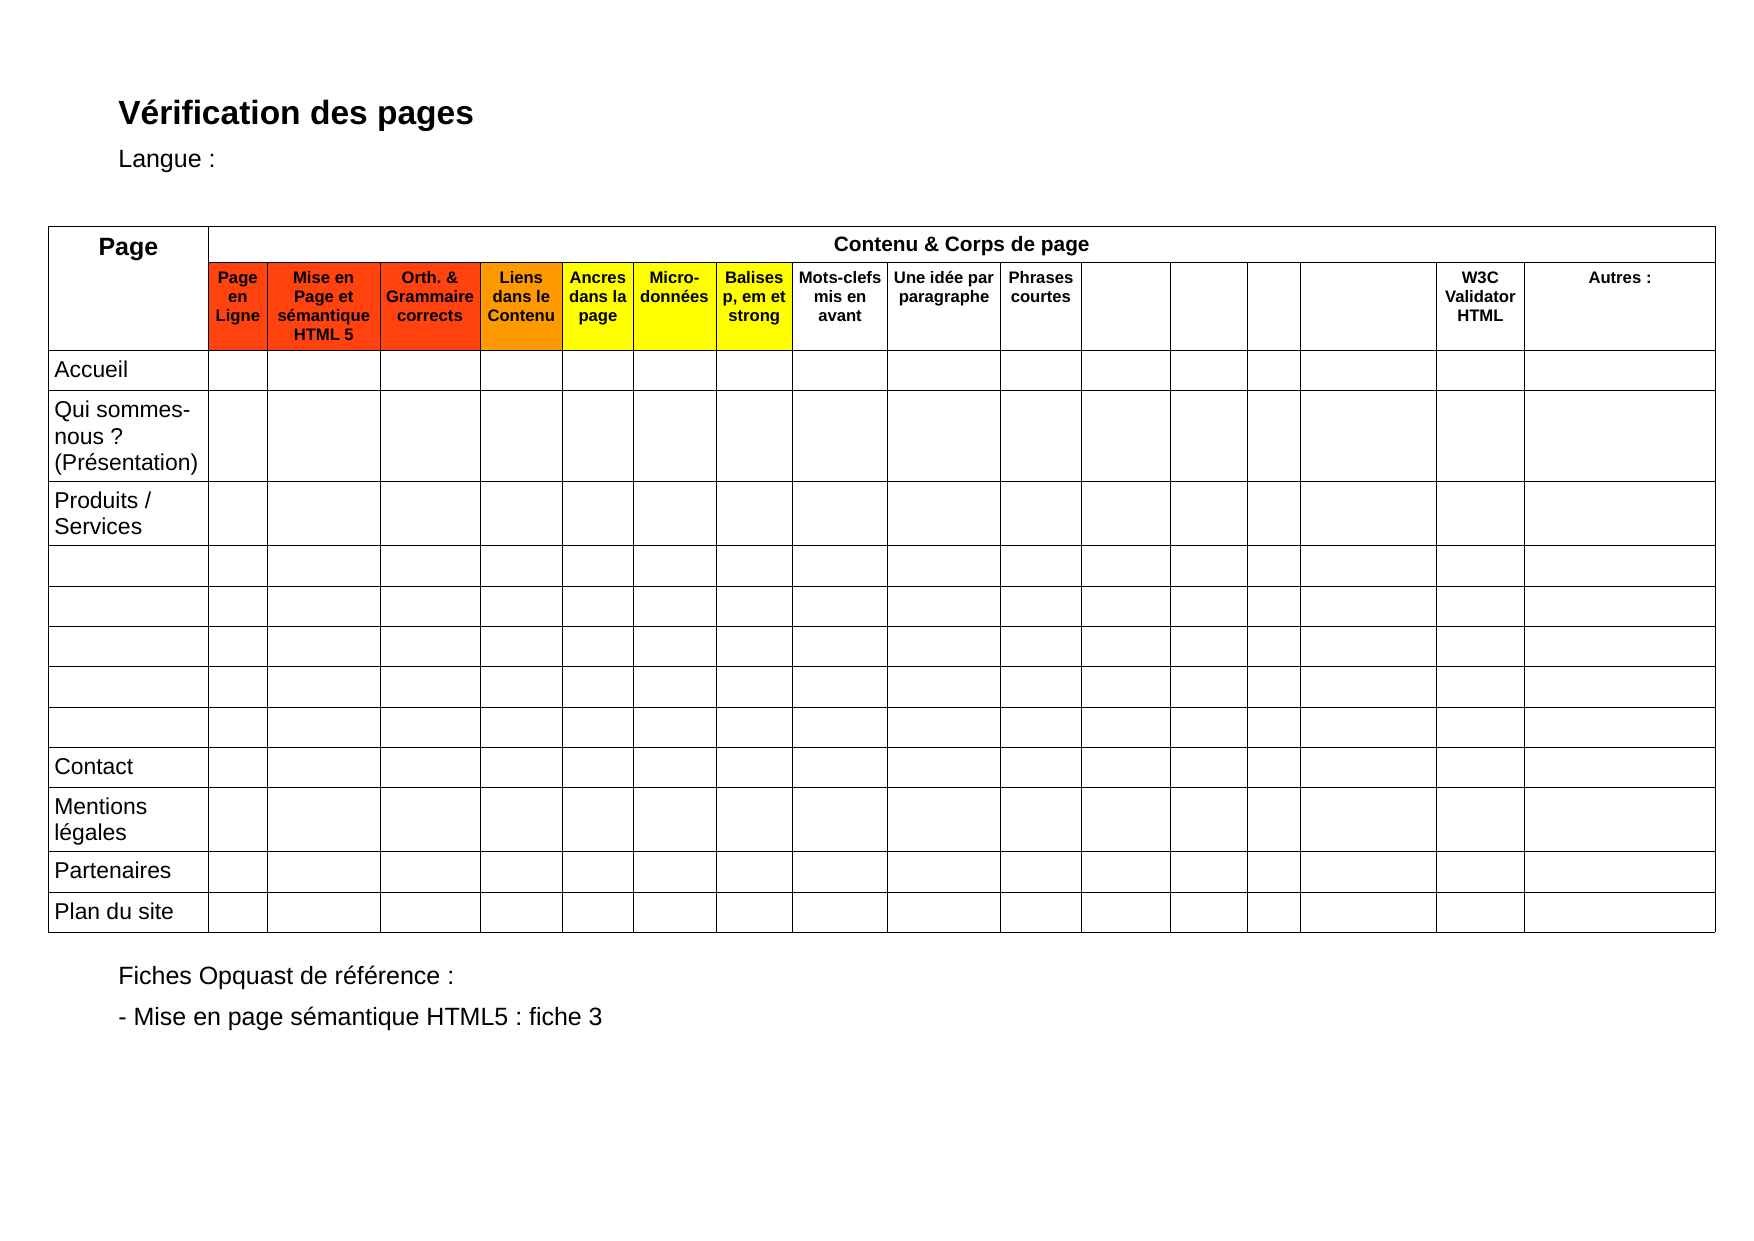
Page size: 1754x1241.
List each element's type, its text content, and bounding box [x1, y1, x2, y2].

table_header Page [49, 227, 208, 350]
table_cell [1437, 546, 1524, 586]
table_cell [634, 627, 716, 666]
table_cell [1082, 391, 1170, 481]
table_cell [563, 627, 633, 666]
table_cell [888, 391, 1000, 481]
table_cell [888, 788, 1000, 851]
table_cell [1248, 852, 1300, 892]
table_cell [793, 482, 887, 545]
table_cell [1301, 351, 1436, 390]
table_cell [481, 893, 562, 932]
table_cell [888, 627, 1000, 666]
table_cell [793, 708, 887, 747]
table_cell [563, 667, 633, 707]
table_cell [209, 788, 267, 851]
table_cell [634, 708, 716, 747]
table_cell [381, 482, 480, 545]
table_cell [1171, 351, 1247, 390]
table_cell Produits / Services [49, 482, 208, 545]
table_cell [1171, 788, 1247, 851]
table_cell [381, 893, 480, 932]
table_cell [481, 627, 562, 666]
table_cell Ancres dans la page [563, 263, 633, 350]
table_cell [1301, 852, 1436, 892]
table_cell [1001, 391, 1081, 481]
table_cell [634, 788, 716, 851]
table_cell [563, 748, 633, 787]
table_cell [634, 893, 716, 932]
table_cell [49, 546, 208, 586]
table_cell [1001, 482, 1081, 545]
table_cell [634, 351, 716, 390]
table_cell [381, 391, 480, 481]
table_cell [1248, 351, 1300, 390]
table_cell [634, 391, 716, 481]
table_cell [563, 852, 633, 892]
table_cell [1001, 748, 1081, 787]
table_cell [1171, 587, 1247, 626]
table_cell [1301, 263, 1436, 350]
table_cell [381, 627, 480, 666]
table_cell [1082, 748, 1170, 787]
table_cell [49, 587, 208, 626]
text Fiches Opquast de référence : [118, 961, 1636, 990]
table_cell [1001, 587, 1081, 626]
table_cell [563, 708, 633, 747]
table_cell [717, 852, 792, 892]
table_cell [1082, 893, 1170, 932]
table_cell [1437, 482, 1524, 545]
table_cell [1082, 852, 1170, 892]
table_cell [209, 667, 267, 707]
table_cell [1248, 482, 1300, 545]
table_cell [209, 587, 267, 626]
table_cell [888, 482, 1000, 545]
table_cell [1301, 788, 1436, 851]
table_cell [1248, 748, 1300, 787]
table_cell [634, 667, 716, 707]
table_cell [1525, 708, 1715, 747]
table_cell [793, 587, 887, 626]
table_cell [793, 546, 887, 586]
table_cell [888, 351, 1000, 390]
table_cell [49, 627, 208, 666]
table_cell [717, 667, 792, 707]
table_cell [481, 748, 562, 787]
table_cell [268, 788, 380, 851]
table_cell [49, 708, 208, 747]
table_cell [634, 546, 716, 586]
table_cell [793, 893, 887, 932]
table_cell [634, 852, 716, 892]
table_cell [1248, 391, 1300, 481]
table_cell [634, 587, 716, 626]
table_cell [1082, 708, 1170, 747]
table_cell [1171, 708, 1247, 747]
table_cell [1171, 893, 1247, 932]
table_cell [481, 788, 562, 851]
table_cell [1248, 627, 1300, 666]
table_cell [268, 482, 380, 545]
table_cell [1001, 351, 1081, 390]
table_cell [793, 391, 887, 481]
table_cell [1437, 852, 1524, 892]
table_cell [1525, 587, 1715, 626]
table_cell [1001, 788, 1081, 851]
table_cell [481, 587, 562, 626]
table_cell [1437, 788, 1524, 851]
table_cell [1437, 627, 1524, 666]
table_cell [1082, 627, 1170, 666]
table_cell [481, 852, 562, 892]
table_cell [1437, 391, 1524, 481]
table_cell [1171, 852, 1247, 892]
table_cell [1248, 893, 1300, 932]
table_cell [209, 852, 267, 892]
table_cell [563, 482, 633, 545]
table_cell [209, 627, 267, 666]
table_cell [717, 482, 792, 545]
table_cell W3C Validator HTML [1437, 263, 1524, 350]
table_cell [888, 852, 1000, 892]
table_cell [1082, 351, 1170, 390]
table_cell [563, 546, 633, 586]
subtitle Vérification des pages [118, 93, 1636, 131]
table_cell [1248, 708, 1300, 747]
table_cell [268, 852, 380, 892]
table_cell [268, 667, 380, 707]
table_cell [1301, 391, 1436, 481]
table_cell [1525, 667, 1715, 707]
table_cell [717, 893, 792, 932]
table_cell [634, 748, 716, 787]
table_cell [717, 708, 792, 747]
table_cell [381, 546, 480, 586]
table_cell [1301, 893, 1436, 932]
table_cell [717, 748, 792, 787]
table_cell [888, 587, 1000, 626]
table_cell Orth. & Grammaire corrects [381, 263, 480, 350]
table_cell [209, 482, 267, 545]
table_cell [1248, 788, 1300, 851]
table_cell [481, 667, 562, 707]
table_cell [1525, 893, 1715, 932]
table_cell [1248, 263, 1300, 350]
table_cell Plan du site [49, 893, 208, 932]
table_cell [793, 627, 887, 666]
table_cell [793, 852, 887, 892]
table_cell [888, 748, 1000, 787]
table_cell [1082, 263, 1170, 350]
table_cell [1001, 852, 1081, 892]
table_cell [563, 788, 633, 851]
table_cell [1082, 482, 1170, 545]
table_cell [634, 482, 716, 545]
table_cell [268, 893, 380, 932]
table_cell [563, 893, 633, 932]
table_cell [1301, 748, 1436, 787]
table_cell [268, 627, 380, 666]
table_cell Page en Ligne [209, 263, 267, 350]
table_cell [1525, 627, 1715, 666]
table_cell [717, 627, 792, 666]
table_cell [481, 708, 562, 747]
table_cell [1301, 708, 1436, 747]
table_cell Micro-données [634, 263, 716, 350]
table_cell [381, 748, 480, 787]
table_cell [481, 391, 562, 481]
table_cell Partenaires [49, 852, 208, 892]
table_cell Balises p, em et strong [717, 263, 792, 350]
table_cell [1248, 546, 1300, 586]
table_cell [1525, 852, 1715, 892]
table_cell [209, 546, 267, 586]
table_cell [563, 351, 633, 390]
table_cell [1301, 546, 1436, 586]
table_cell [1525, 788, 1715, 851]
table_cell [268, 587, 380, 626]
table_cell [1171, 546, 1247, 586]
table_cell [1082, 587, 1170, 626]
table_cell Autres : [1525, 263, 1715, 350]
table_cell [717, 391, 792, 481]
table_cell [381, 708, 480, 747]
table_cell [268, 546, 380, 586]
table_cell [481, 546, 562, 586]
table_cell [1301, 667, 1436, 707]
table_cell [717, 351, 792, 390]
table_cell Phrases courtes [1001, 263, 1081, 350]
table_cell [1171, 667, 1247, 707]
table_cell [1248, 667, 1300, 707]
table_cell [209, 893, 267, 932]
table_header Contenu & Corps de page [209, 227, 1715, 262]
table_cell [717, 546, 792, 586]
table_cell [888, 667, 1000, 707]
table_cell [381, 351, 480, 390]
table_cell [209, 391, 267, 481]
table_cell [268, 708, 380, 747]
table_cell [1437, 893, 1524, 932]
table_cell [381, 852, 480, 892]
table_cell [481, 351, 562, 390]
table_cell [888, 708, 1000, 747]
table_cell [1171, 627, 1247, 666]
table_cell [793, 351, 887, 390]
table_cell [1301, 627, 1436, 666]
table_cell [1525, 391, 1715, 481]
table_cell [793, 748, 887, 787]
table_cell [717, 587, 792, 626]
table_cell [268, 391, 380, 481]
table_cell Une idée par paragraphe [888, 263, 1000, 350]
table_cell [1001, 627, 1081, 666]
table_cell [1171, 482, 1247, 545]
table_cell [1171, 391, 1247, 481]
table_cell [1437, 748, 1524, 787]
table_cell [1525, 546, 1715, 586]
table_cell [793, 788, 887, 851]
table_cell [1001, 546, 1081, 586]
table_cell [381, 587, 480, 626]
table_cell [209, 748, 267, 787]
table_cell Accueil [49, 351, 208, 390]
table_cell Liens dans le Contenu [481, 263, 562, 350]
table_cell Contact [49, 748, 208, 787]
table_cell [1082, 546, 1170, 586]
table_cell [1437, 351, 1524, 390]
table_cell Qui sommes-nous ? (Présentation) [49, 391, 208, 481]
table_cell [1301, 482, 1436, 545]
table_cell [1001, 893, 1081, 932]
table_cell [1001, 667, 1081, 707]
table_cell [563, 587, 633, 626]
table_cell [49, 667, 208, 707]
table_cell [888, 893, 1000, 932]
table_cell [268, 351, 380, 390]
table_cell [381, 667, 480, 707]
table_cell [481, 482, 562, 545]
table_cell [563, 391, 633, 481]
table_cell [381, 788, 480, 851]
table_cell [1082, 788, 1170, 851]
table_cell Mentions légales [49, 788, 208, 851]
table_cell [1171, 748, 1247, 787]
table_cell [888, 546, 1000, 586]
table_cell [1301, 587, 1436, 626]
table_cell [1525, 482, 1715, 545]
text Langue : [118, 144, 1636, 173]
table_cell [1437, 587, 1524, 626]
table_cell [1171, 263, 1247, 350]
table_cell [1001, 708, 1081, 747]
table_cell [1525, 748, 1715, 787]
table_cell [1437, 708, 1524, 747]
table_cell [1248, 587, 1300, 626]
table_cell [793, 667, 887, 707]
table_cell [1082, 667, 1170, 707]
table_cell [209, 351, 267, 390]
table_cell Mots-clefs mis en avant [793, 263, 887, 350]
table_cell [268, 748, 380, 787]
table_cell [209, 708, 267, 747]
table_cell Mise en Page et sémantique HTML 5 [268, 263, 380, 350]
table_cell [1437, 667, 1524, 707]
text - Mise en page sémantique HTML5 : fiche 3 [118, 1002, 1636, 1031]
table_cell [1525, 351, 1715, 390]
table_cell [717, 788, 792, 851]
